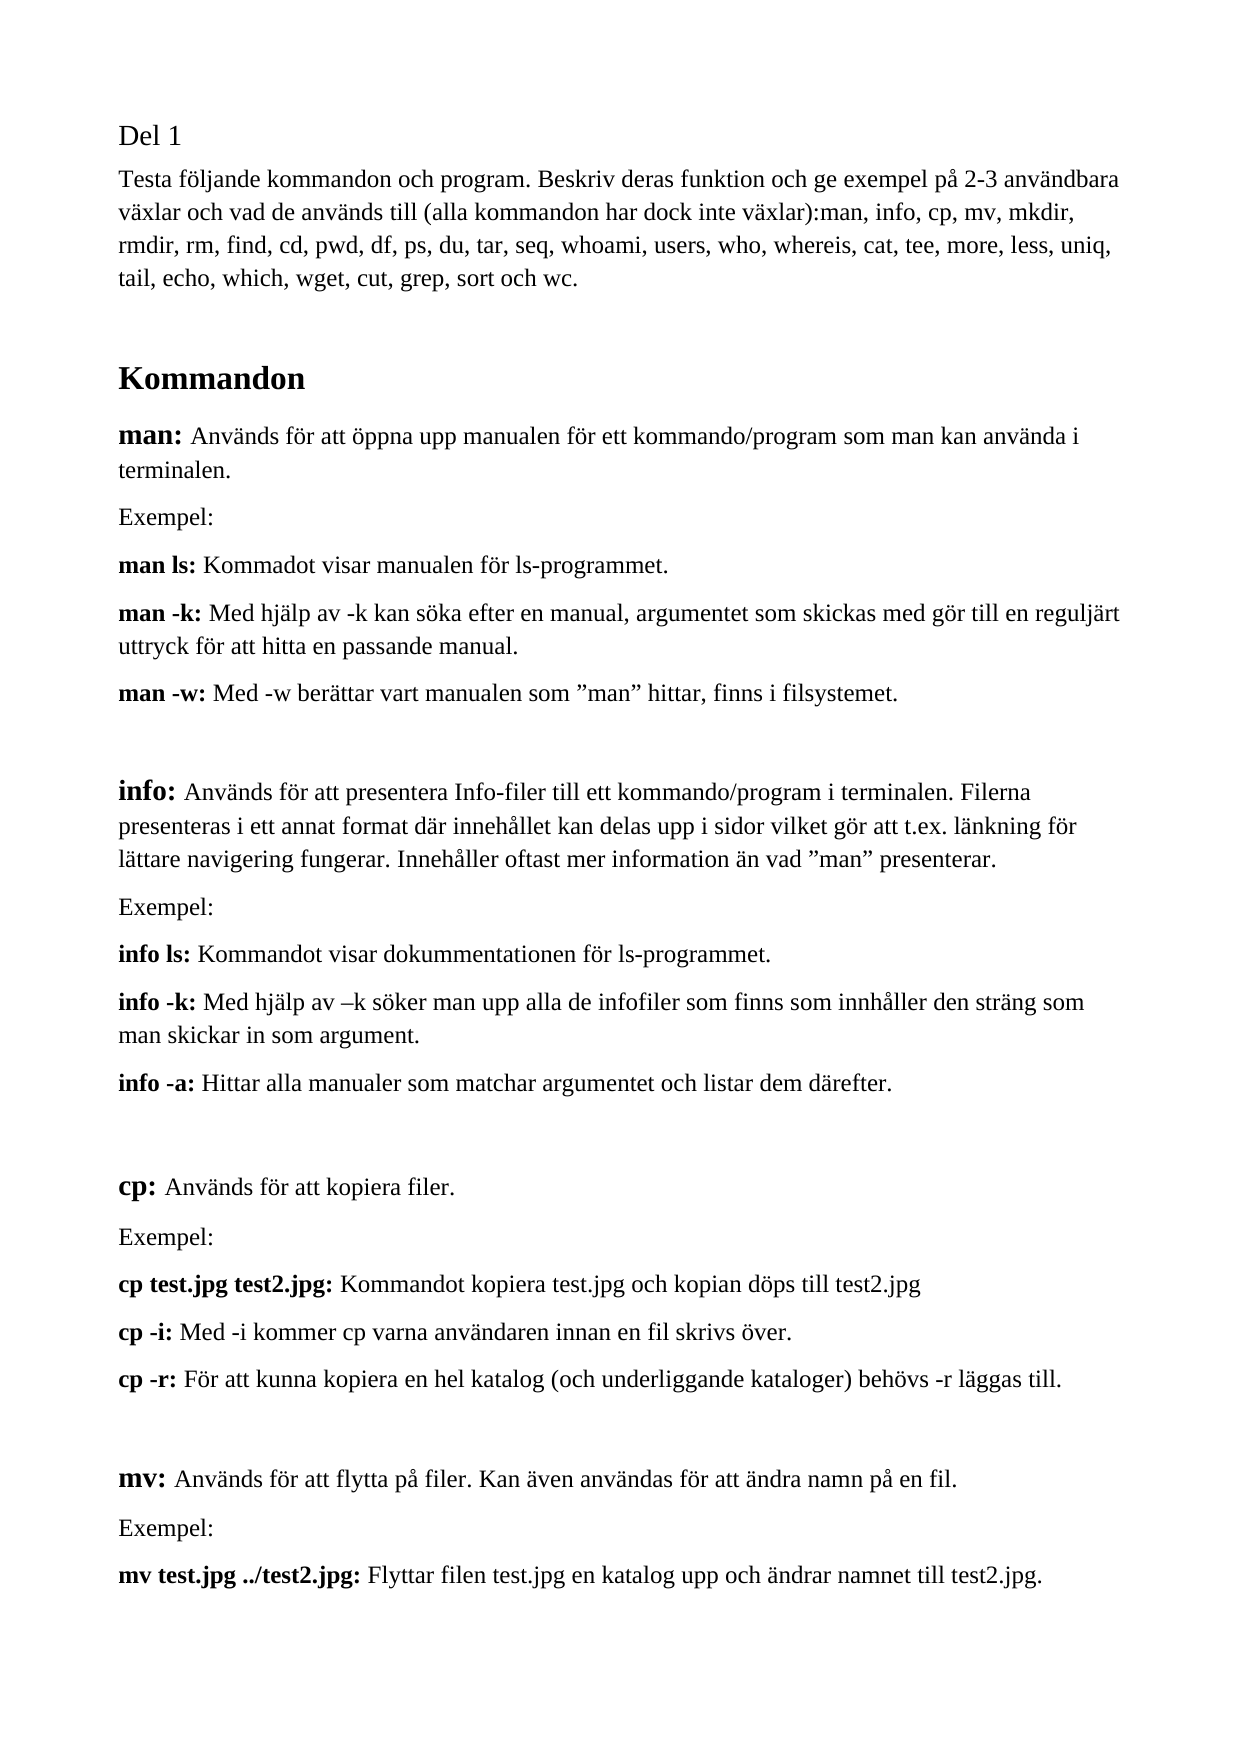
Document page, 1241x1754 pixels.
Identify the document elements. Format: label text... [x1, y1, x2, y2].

text Exempel: [118, 502, 1122, 531]
text info ls: Kommandot visar dokummentationen för ls-programmet. [118, 939, 1122, 968]
text Kommandon [118, 358, 1122, 397]
text info -a: Hittar alla manualer som matchar argumentet och listar dem därefter. [118, 1068, 1122, 1097]
text man -k: Med hjälp av -k kan söka efter en manual, argumentet som skickas med gör till en reguljärt uttryck för att hitta en passande manual. [118, 598, 1122, 659]
text Exempel: [118, 1222, 1122, 1250]
text man: Används för att öppna upp manualen för ett kommando/program som man kan använda i terminalen. [118, 417, 1122, 484]
text man ls: Kommadot visar manualen för ls-programmet. [118, 550, 1122, 579]
text info -k: Med hjälp av –k söker man upp alla de infofiler som finns som innhåller den sträng som man skickar in som argument. [118, 987, 1122, 1049]
text info: Används för att presentera Info-filer till ett kommando/program i terminalen. Filerna presenteras i ett annat format där innehållet kan delas upp i sidor vilket gör att t.ex. länkning för lättare navigering fungerar. Innehåller oftast mer information än vad ”man” presenterar. [118, 773, 1122, 873]
text cp: Används för att kopiera filer. [118, 1168, 1122, 1202]
text Exempel: [118, 1513, 1122, 1542]
text cp -r: För att kunna kopiera en hel katalog (och underliggande kataloger) behövs -r läggas till. [118, 1364, 1122, 1393]
text Testa följande kommandon och program. Beskriv deras funktion och ge exempel på 2-3 användbara växlar och vad de används till (alla kommandon har dock inte växlar):man, info, cp, mv, mkdir, rmdir, rm, find, cd, pwd, df, ps, du, tar, seq, whoami, users, who, whereis, cat, tee, more, less, uniq, tail, echo, which, wget, cut, grep, sort och wc. [118, 164, 1122, 292]
text man -w: Med -w berättar vart manualen som ”man” hittar, finns i filsystemet. [118, 678, 1122, 707]
text cp test.jpg test2.jpg: Kommandot kopiera test.jpg och kopian döps till test2.jpg [118, 1269, 1122, 1298]
text mv: Används för att flytta på filer. Kan även användas för att ändra namn på en fil. [118, 1460, 1122, 1493]
text mv test.jpg ../test2.jpg: Flyttar filen test.jpg en katalog upp och ändrar namnet till test2.jpg. [118, 1560, 1122, 1589]
subtitle Del 1 [118, 118, 1122, 152]
text Exempel: [118, 892, 1122, 921]
text cp -i: Med -i kommer cp varna användaren innan en fil skrivs över. [118, 1317, 1122, 1346]
